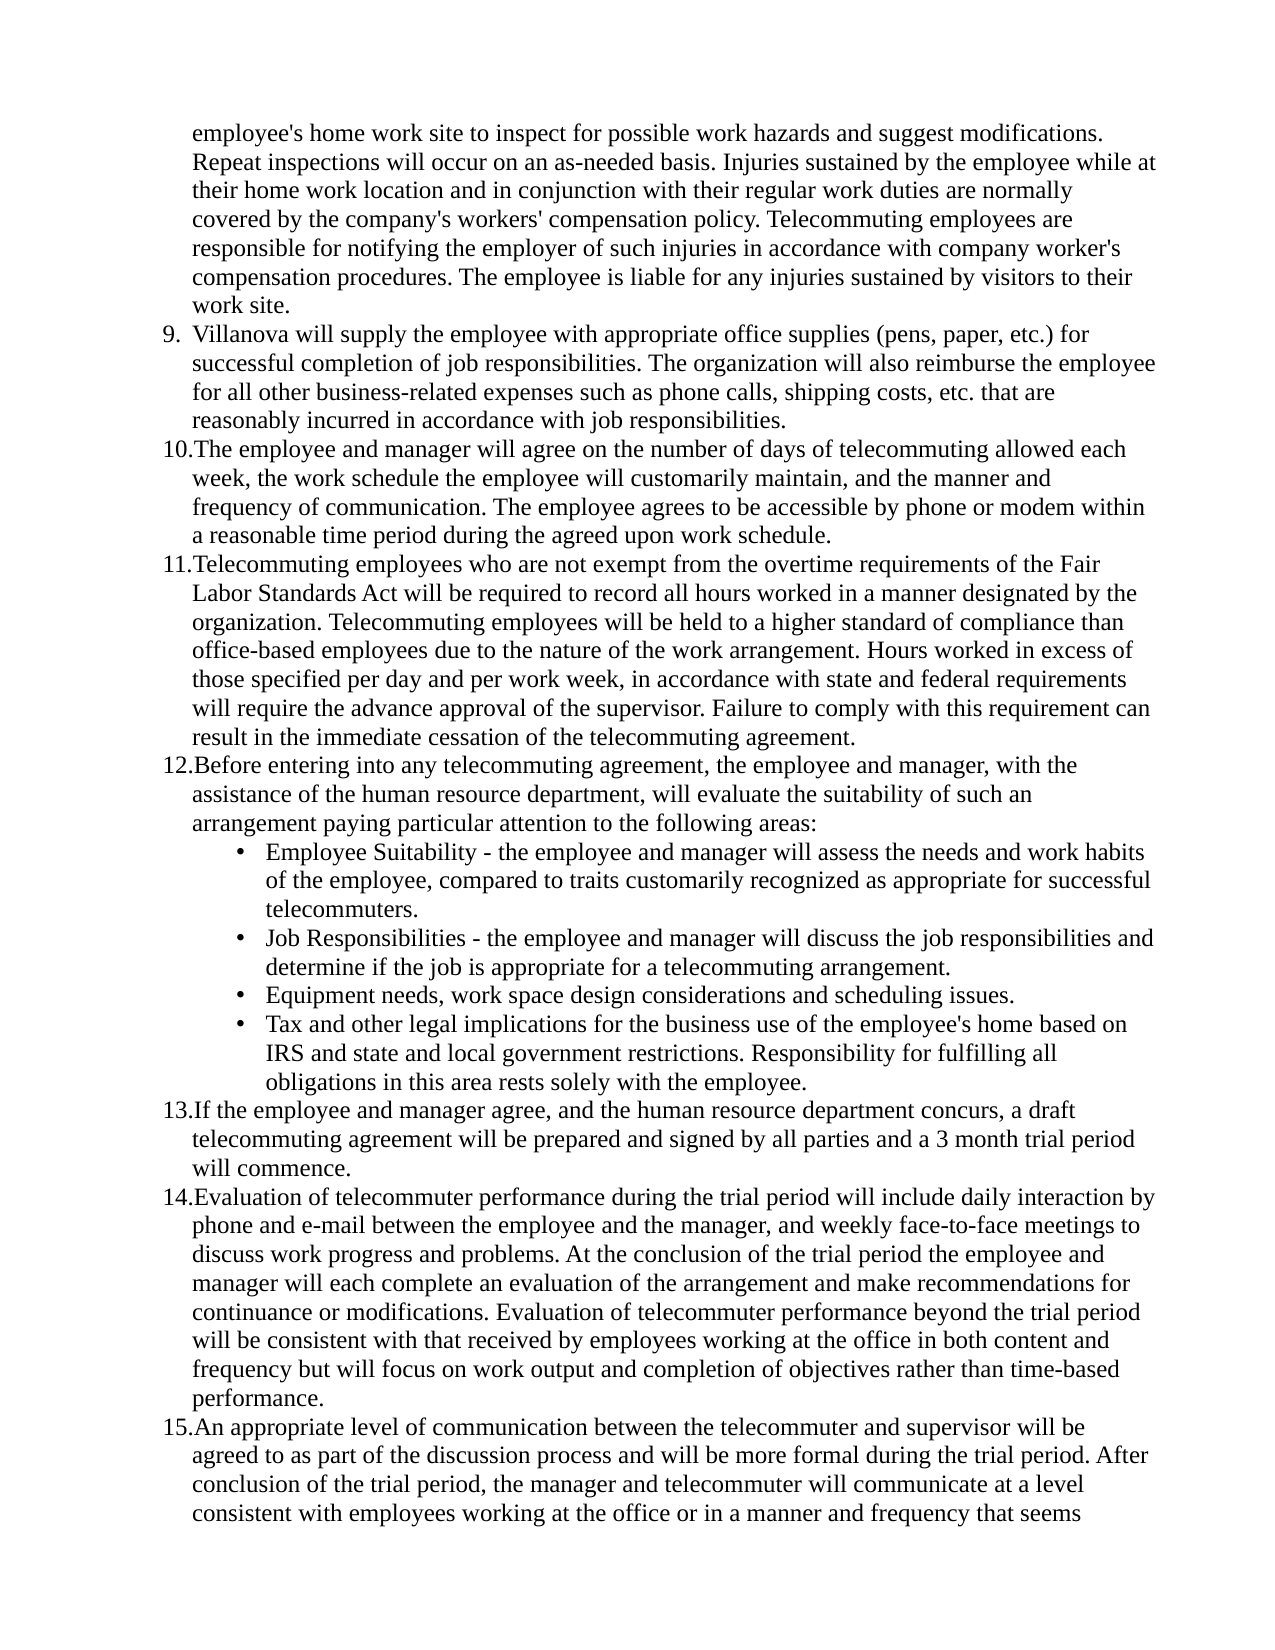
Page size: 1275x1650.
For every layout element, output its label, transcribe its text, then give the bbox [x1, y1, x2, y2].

list Tax and other legal implications for the business use of the employee's home based on IRS and state and local government restrictions. Responsibility for fulfilling all obligations in this area rests solely with the employee. [236, 1009, 1157, 1096]
list employee's home work site to inspect for possible work hazards and suggest modifications. Repeat inspections will occur on an as-needed basis. Injuries sustained by the employee while at their home work location and in conjunction with their regular work duties are normally covered by the company's workers' compensation policy. Telecommuting employees are responsible for notifying the employer of such injuries in accordance with company worker's compensation procedures. The employee is liable for any injuries sustained by visitors to their work site. [162, 118, 1157, 319]
list Before entering into any telecommuting agreement, the employee and manager, with the assistance of the human resource department, will evaluate the suitability of such an arrangement paying particular attention to the following areas: [162, 751, 1157, 837]
list Telecommuting employees who are not exempt from the overtime requirements of the Fair Labor Standards Act will be required to record all hours worked in a manner designated by the organization. Telecommuting employees will be held to a higher standard of compliance than office-based employees due to the nature of the work arrangement. Hours worked in excess of those specified per day and per work week, in accordance with state and federal requirements will require the advance approval of the supervisor. Failure to comply with this requirement can result in the immediate cessation of the telecommuting agreement. [162, 549, 1157, 751]
list Evaluation of telecommuter performance during the trial period will include daily interaction by phone and e-mail between the employee and the manager, and weekly face-to-face meetings to discuss work progress and problems. At the conclusion of the trial period the employee and manager will each complete an evaluation of the arrangement and make recommendations for continuance or modifications. Evaluation of telecommuter performance beyond the trial period will be consistent with that received by employees working at the office in both content and frequency but will focus on work output and completion of objectives rather than time-based performance. [162, 1182, 1157, 1412]
list If the employee and manager agree, and the human resource department concurs, a draft telecommuting agreement will be prepared and signed by all parties and a 3 month trial period will commence. [162, 1096, 1157, 1182]
list Equipment needs, work space design considerations and scheduling issues. [236, 981, 1157, 1009]
list The employee and manager will agree on the number of days of telecommuting allowed each week, the work schedule the employee will customarily maintain, and the manner and frequency of communication. The employee agrees to be accessible by phone or modem within a reasonable time period during the agreed upon work schedule. [162, 434, 1157, 549]
list Job Responsibilities - the employee and manager will discuss the job responsibilities and determine if the job is appropriate for a telecommuting arrangement. [236, 923, 1157, 981]
list Employee Suitability - the employee and manager will assess the needs and work habits of the employee, compared to traits customarily recognized as appropriate for successful telecommuters. [236, 837, 1157, 923]
list Villanova will supply the employee with appropriate office supplies (pens, paper, etc.) for successful completion of job responsibilities. The organization will also reimburse the employee for all other business-related expenses such as phone calls, shipping costs, etc. that are reasonably incurred in accordance with job responsibilities. [162, 319, 1157, 434]
list An appropriate level of communication between the telecommuter and supervisor will be agreed to as part of the discussion process and will be more formal during the trial period. After conclusion of the trial period, the manager and telecommuter will communicate at a level consistent with employees working at the office or in a manner and frequency that seems [162, 1412, 1157, 1527]
